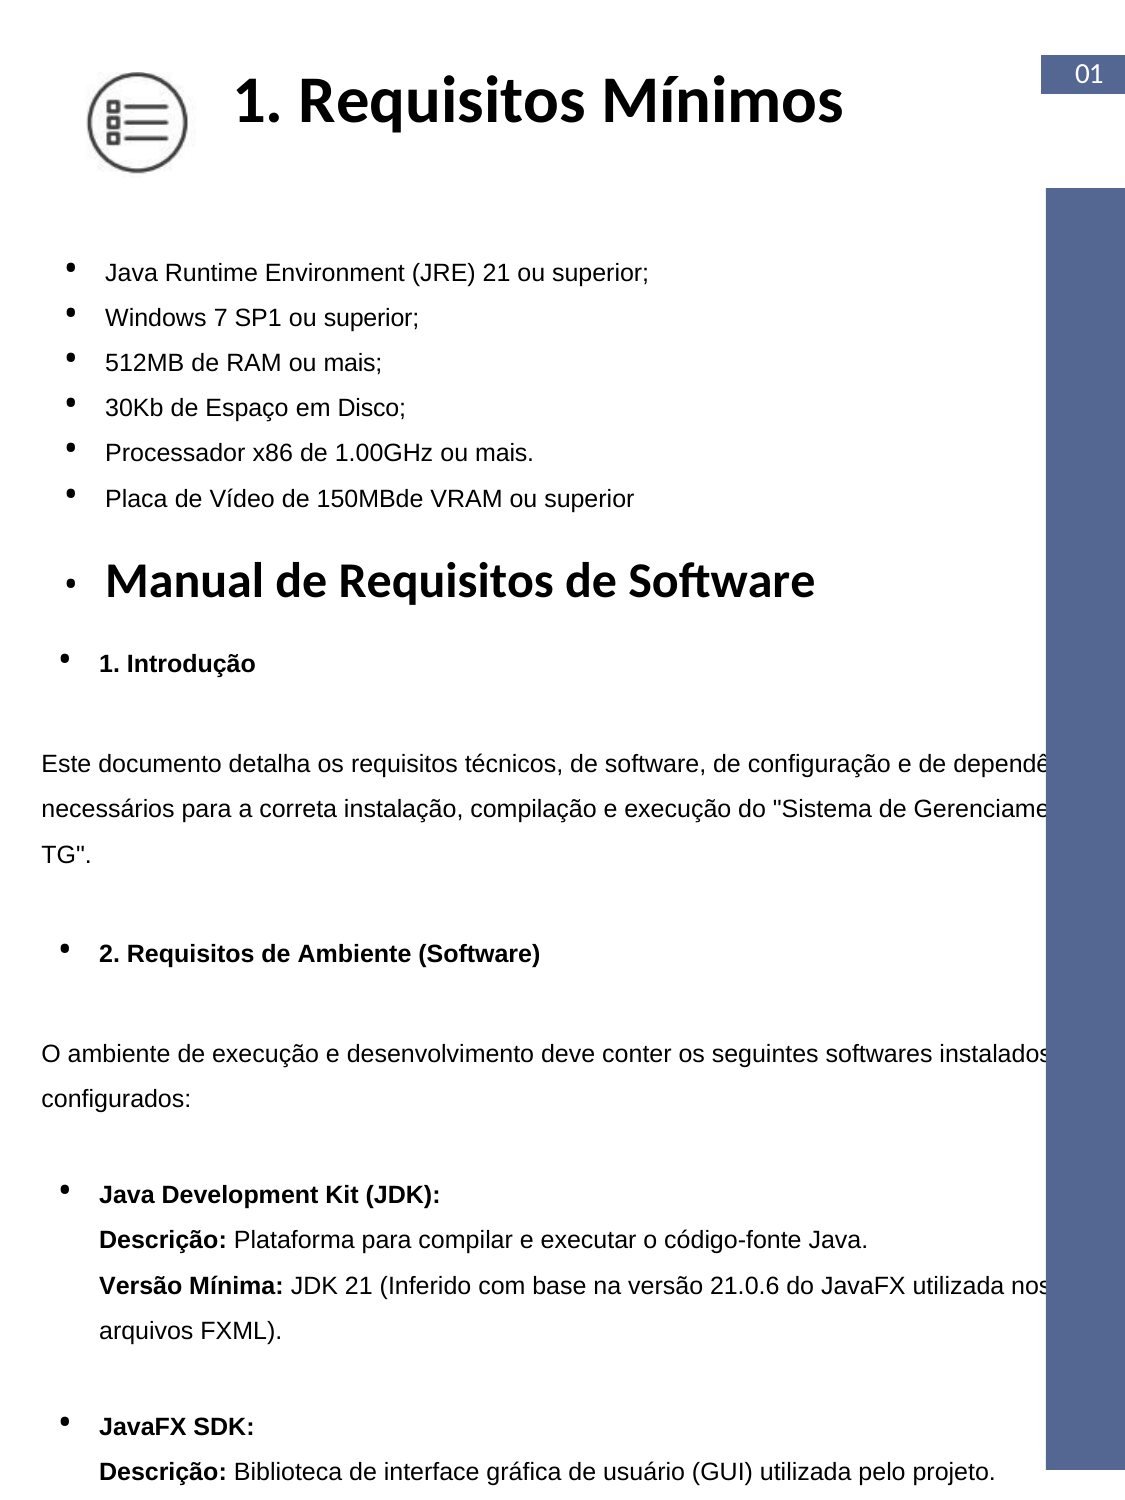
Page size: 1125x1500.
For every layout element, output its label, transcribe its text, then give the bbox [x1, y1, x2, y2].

list 1. Introdução [58, 636, 1045, 682]
list Java Runtime Environment (JRE) 21 ou superior; [64, 246, 1045, 291]
list Windows 7 SP1 ou superior; [64, 291, 1045, 336]
list Java Development Kit (JDK): Descrição: Plataforma para compilar e executar o código-fonte Java. Versão Mínima: JDK 21 (Inferido com base na versão 21.0.6 do JavaFX utilizada nos arquivos FXML). [58, 1167, 1045, 1349]
list Placa de Vídeo de 150MBde VRAM ou superior [64, 471, 1045, 516]
subtitle 1. Requisitos Mínimos [0, 58, 1075, 139]
list O ambiente de execução e desenvolvimento deve conter os seguintes softwares instalados e configurados: [41, 1026, 1045, 1117]
list 30Kb de Espaço em Disco; [64, 381, 1045, 426]
list 2. Requisitos de Ambiente (Software) [58, 927, 1045, 972]
list Manual de Requisitos de Software [64, 562, 1045, 607]
list 512MB de RAM ou mais; [64, 336, 1045, 381]
list Processador x86 de 1.00GHz ou mais. [64, 426, 1045, 471]
list JavaFX SDK: Descrição: Biblioteca de interface gráfica de usuário (GUI) utilizada pelo projeto. [58, 1399, 1125, 1489]
list Este documento detalha os requisitos técnicos, de software, de configuração e de dependências necessários para a correta instalação, compilação e execução do "Sistema de Gerenciamento de TG". [41, 736, 1045, 872]
